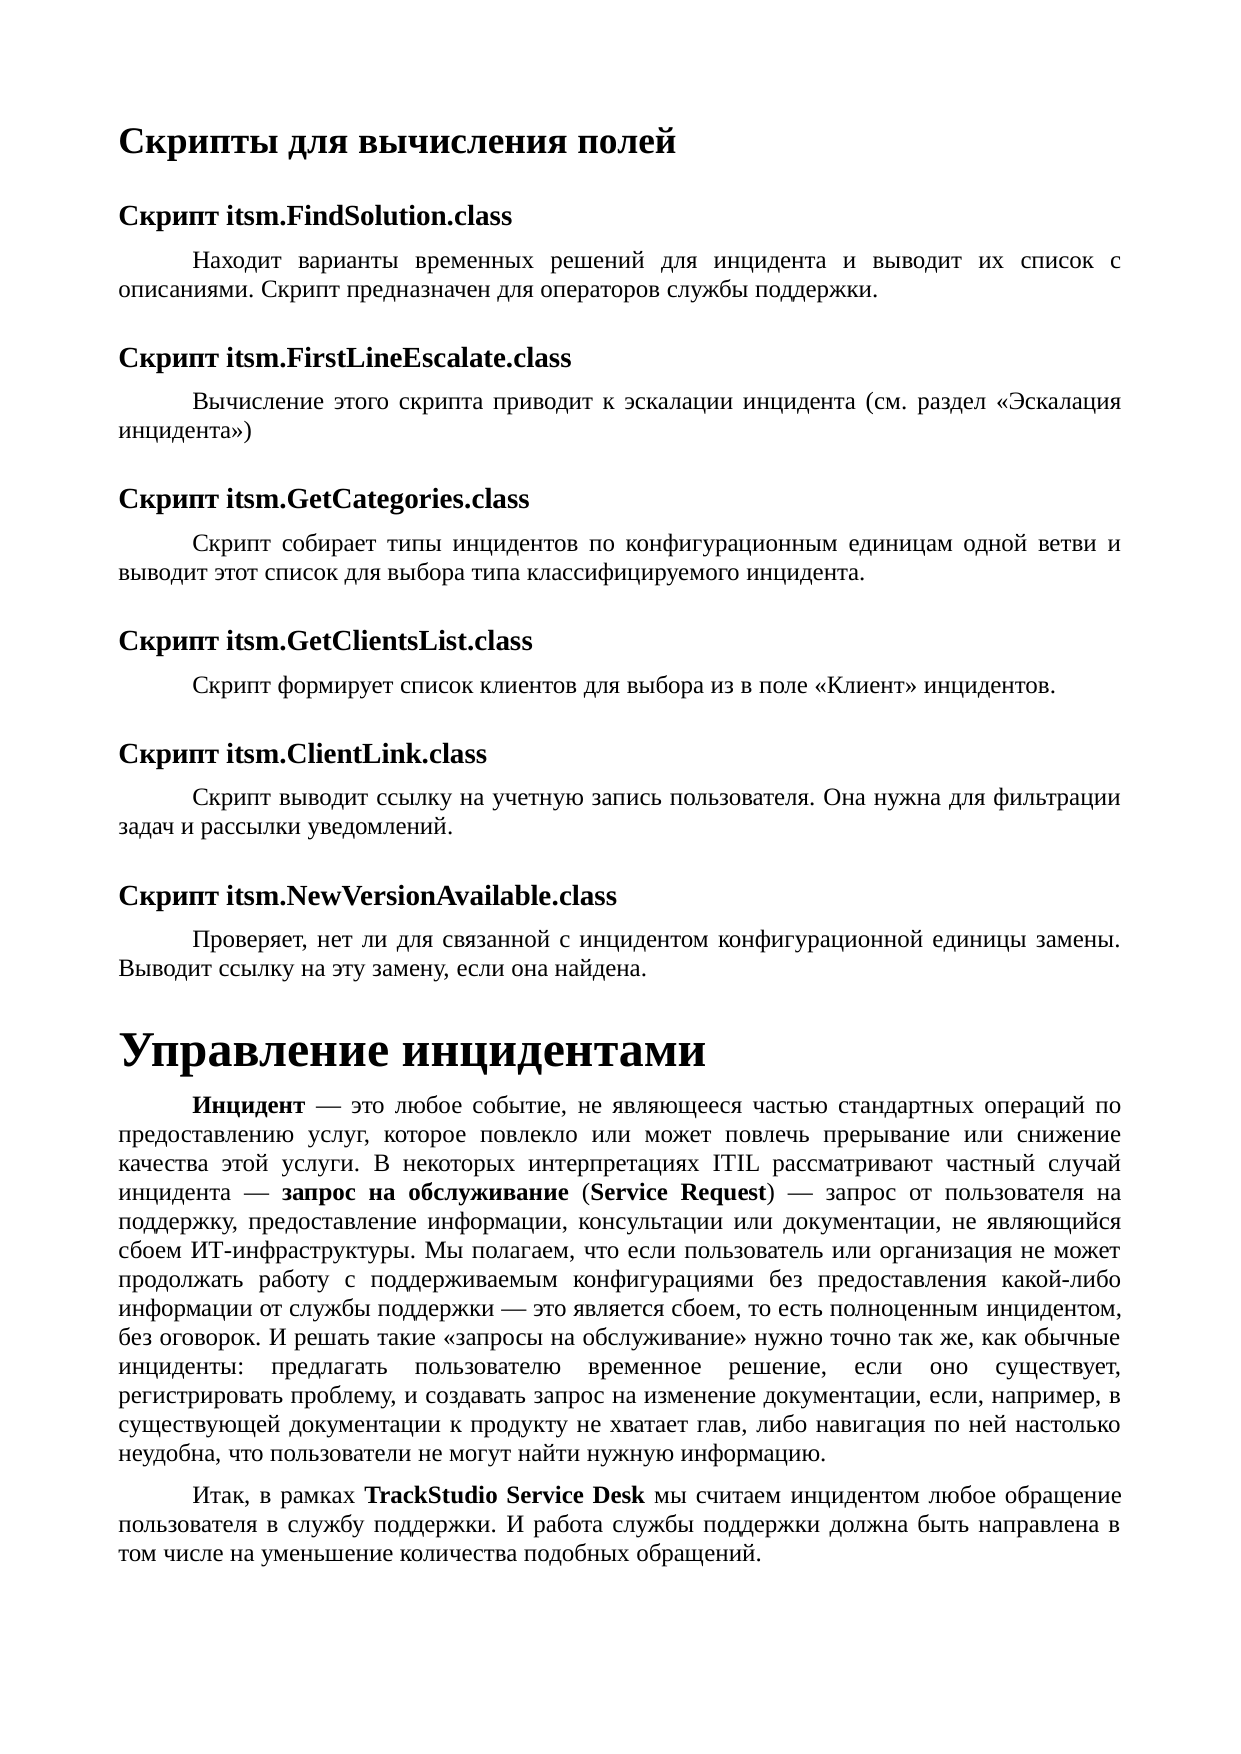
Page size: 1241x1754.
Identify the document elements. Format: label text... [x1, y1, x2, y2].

text Инцидент — это любое событие, не являющееся частью стандартных операций по предоставлению услуг, которое повлекло или может повлечь прерывание или снижение качества этой услуги. В некоторых интерпретациях ITIL рассматривают частный случай инцидента — запрос на обслуживание (Service Request) — запрос от пользователя на поддержку, предоставление информации, консультации или документации, не являющийся сбоем ИТ-инфраструктуры. Мы полагаем, что если пользователь или организация не может продолжать работу с поддерживаемым конфигурациями без предоставления какой-либо информации от службы поддержки — это является сбоем, то есть полноценным инцидентом, без оговорок. И решать такие «запросы на обслуживание» нужно точно так же, как обычные инциденты: предлагать пользователю временное решение, если оно существует, регистрировать проблему, и создавать запрос на изменение документации, если, например, в существующей документации к продукту не хватает глав, либо навигация по ней настолько неудобна, что пользователи не могут найти нужную информацию. [118, 1089, 1122, 1467]
subtitle Скрипт itsm.FindSolution.class [118, 198, 1122, 232]
text Скрипт собирает типы инцидентов по конфигурационным единицам одной ветви и выводит этот список для выбора типа классифицируемого инцидента. [118, 528, 1122, 586]
text Скрипт выводит ссылку на учетную запись пользователя. Она нужна для фильтрации задач и рассылки уведомлений. [118, 782, 1122, 840]
subtitle Скрипт itsm.NewVersionAvailable.class [118, 878, 1122, 911]
text Скрипт формирует список клиентов для выбора из в поле «Клиент» инцидентов. [118, 669, 1122, 699]
subtitle Скрипт itsm.GetCategories.class [118, 482, 1122, 515]
text Проверяет, нет ли для связанной с инцидентом конфигурационной единицы замены. Выводит ссылку на эту замену, если она найдена. [118, 924, 1122, 982]
subtitle Скрипт itsm.FirstLineEscalate.class [118, 340, 1122, 374]
subtitle Управление инцидентами [118, 1019, 1122, 1077]
text Итак, в рамках TrackStudio Service Desk мы считаем инцидентом любое обращение пользователя в службу поддержки. И работа службы поддержки должна быть направлена в том числе на уменьшение количества подобных обращений. [118, 1480, 1122, 1567]
text Вычисление этого скрипта приводит к эскалации инцидента (см. раздел «Эскалация инцидента») [118, 386, 1122, 444]
subtitle Скрипт itsm.ClientLink.class [118, 736, 1122, 770]
subtitle Скрипт itsm.GetClientsList.class [118, 623, 1122, 657]
subtitle Скрипты для вычисления полей [118, 118, 1122, 161]
text Находит варианты временных решений для инцидента и выводит их список с описаниями. Скрипт предназначен для операторов службы поддержки. [118, 244, 1122, 303]
